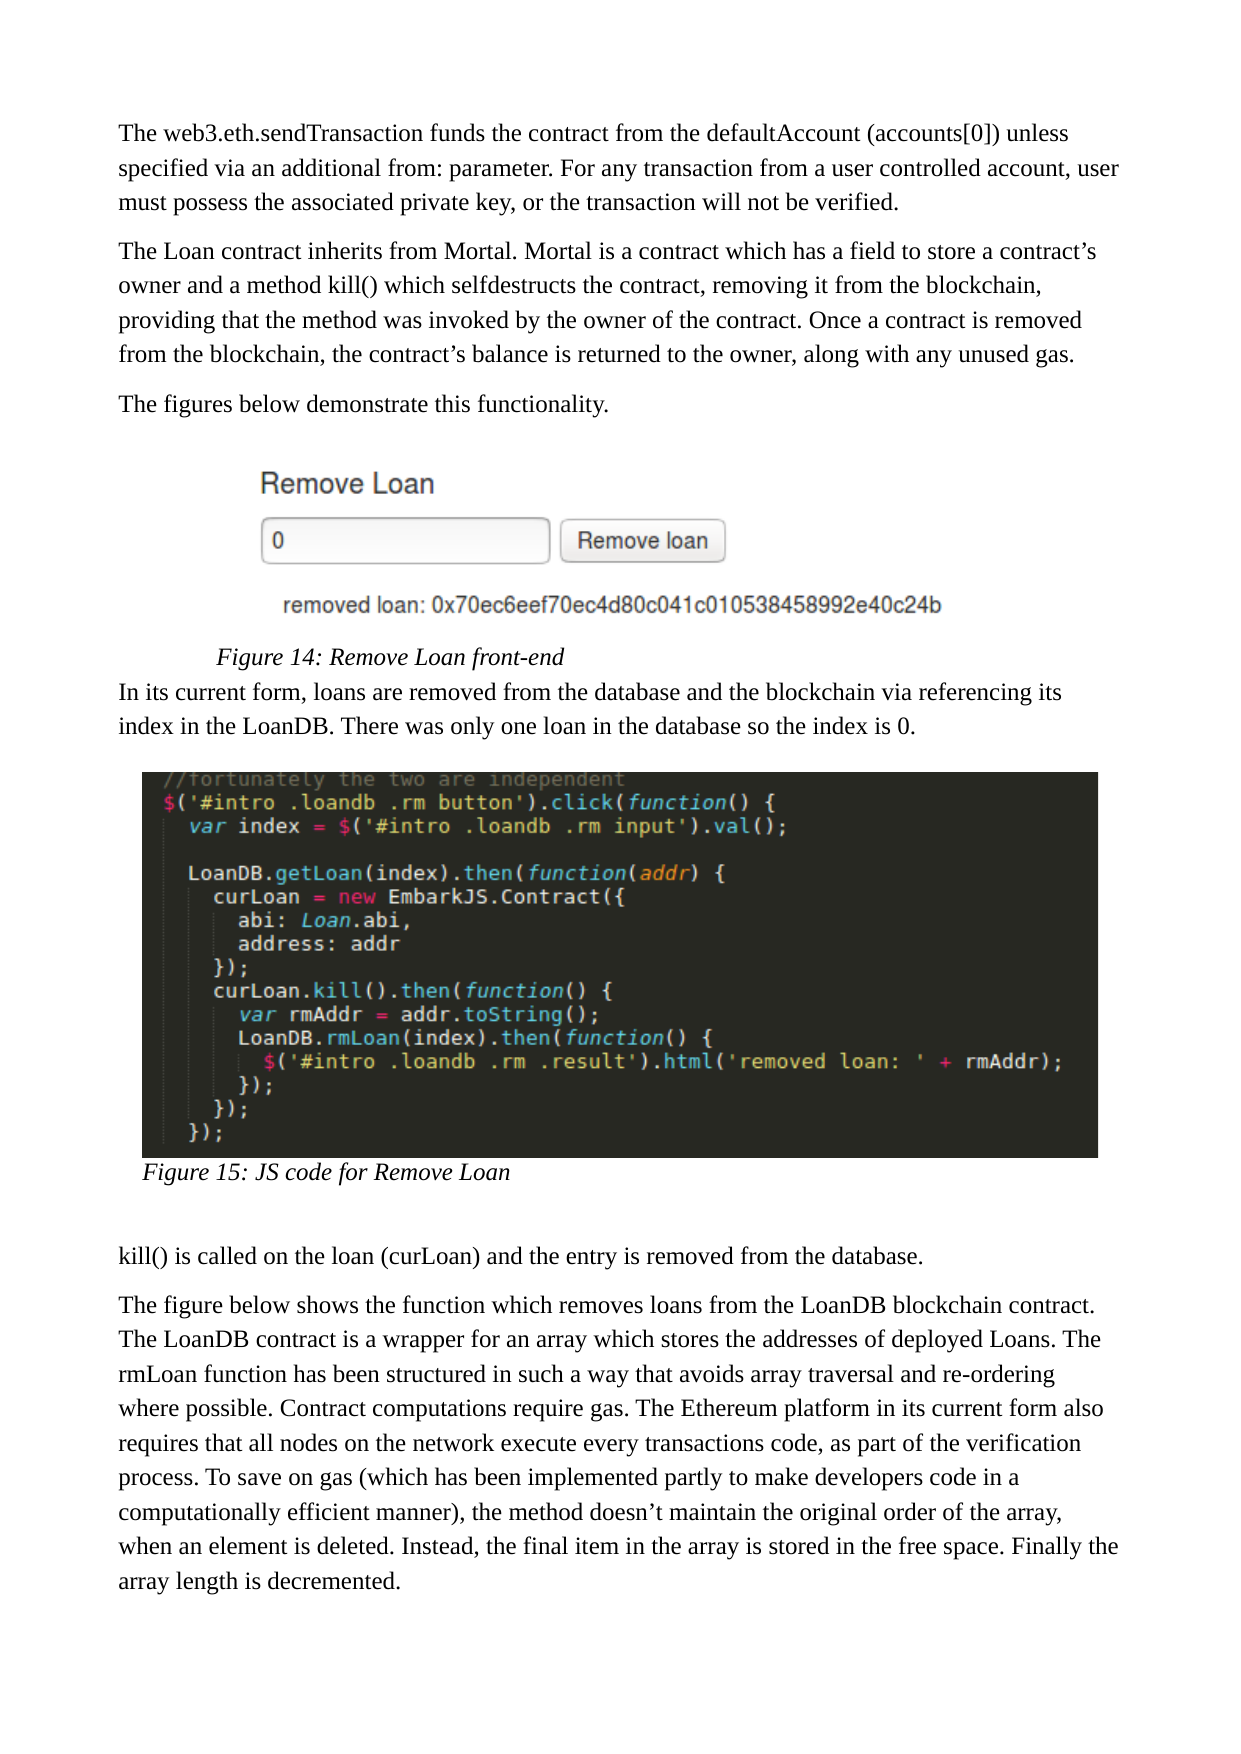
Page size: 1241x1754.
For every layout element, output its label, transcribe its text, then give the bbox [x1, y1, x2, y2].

text The figure below shows the function which removes loans from the LoanDB blockchain contract. The LoanDB contract is a wrapper for an array which stores the addresses of deployed Loans. The rmLoan function has been structured in such a way that avoids array traversal and re-ordering where possible. Contract computations require gas. The Ethereum platform in its current form also requires that all nodes on the network execute every transactions code, as part of the verification process. To save on gas (which has been implemented partly to make developers code in a computationally efficient manner), the method doesn’t maintain the original order of the array, when an element is deleted. Instead, the final item in the array is stored in the free space. Finally the array length is decremented. [118, 1290, 1122, 1594]
text The figures below demonstrate this functionality. [118, 389, 1122, 417]
text kill() is called on the loan (curLoan) and the entry is removed from the database. [118, 1241, 1122, 1269]
picture [142, 772, 1099, 1158]
text In its current form, loans are removed from the database and the blockchain via referencing its index in the LoanDB. There was only one loan in the database so the index is 0. [118, 438, 1122, 740]
text Figure 15: JS code for Remove Loan [142, 1158, 1098, 1186]
text The Loan contract inherits from Mortal. Mortal is a contract which has a field to store a contract’s owner and a method kill() which selfdestructs the contract, removing it from the blockchain, providing that the method was invoked by the owner of the contract. Once a contract is removed from the blockchain, the contract’s balance is returned to the owner, along with any unused gas. [118, 236, 1122, 368]
text The web3.eth.sendTransaction funds the contract from the defaultAccount (accounts[0]) unless specified via an additional from: parameter. For any transaction from a user controlled account, user must possess the associated private key, or the transaction will not be verified. [118, 118, 1122, 216]
picture [216, 450, 1024, 643]
text Figure 14: Remove Loan front-end [216, 643, 1024, 671]
